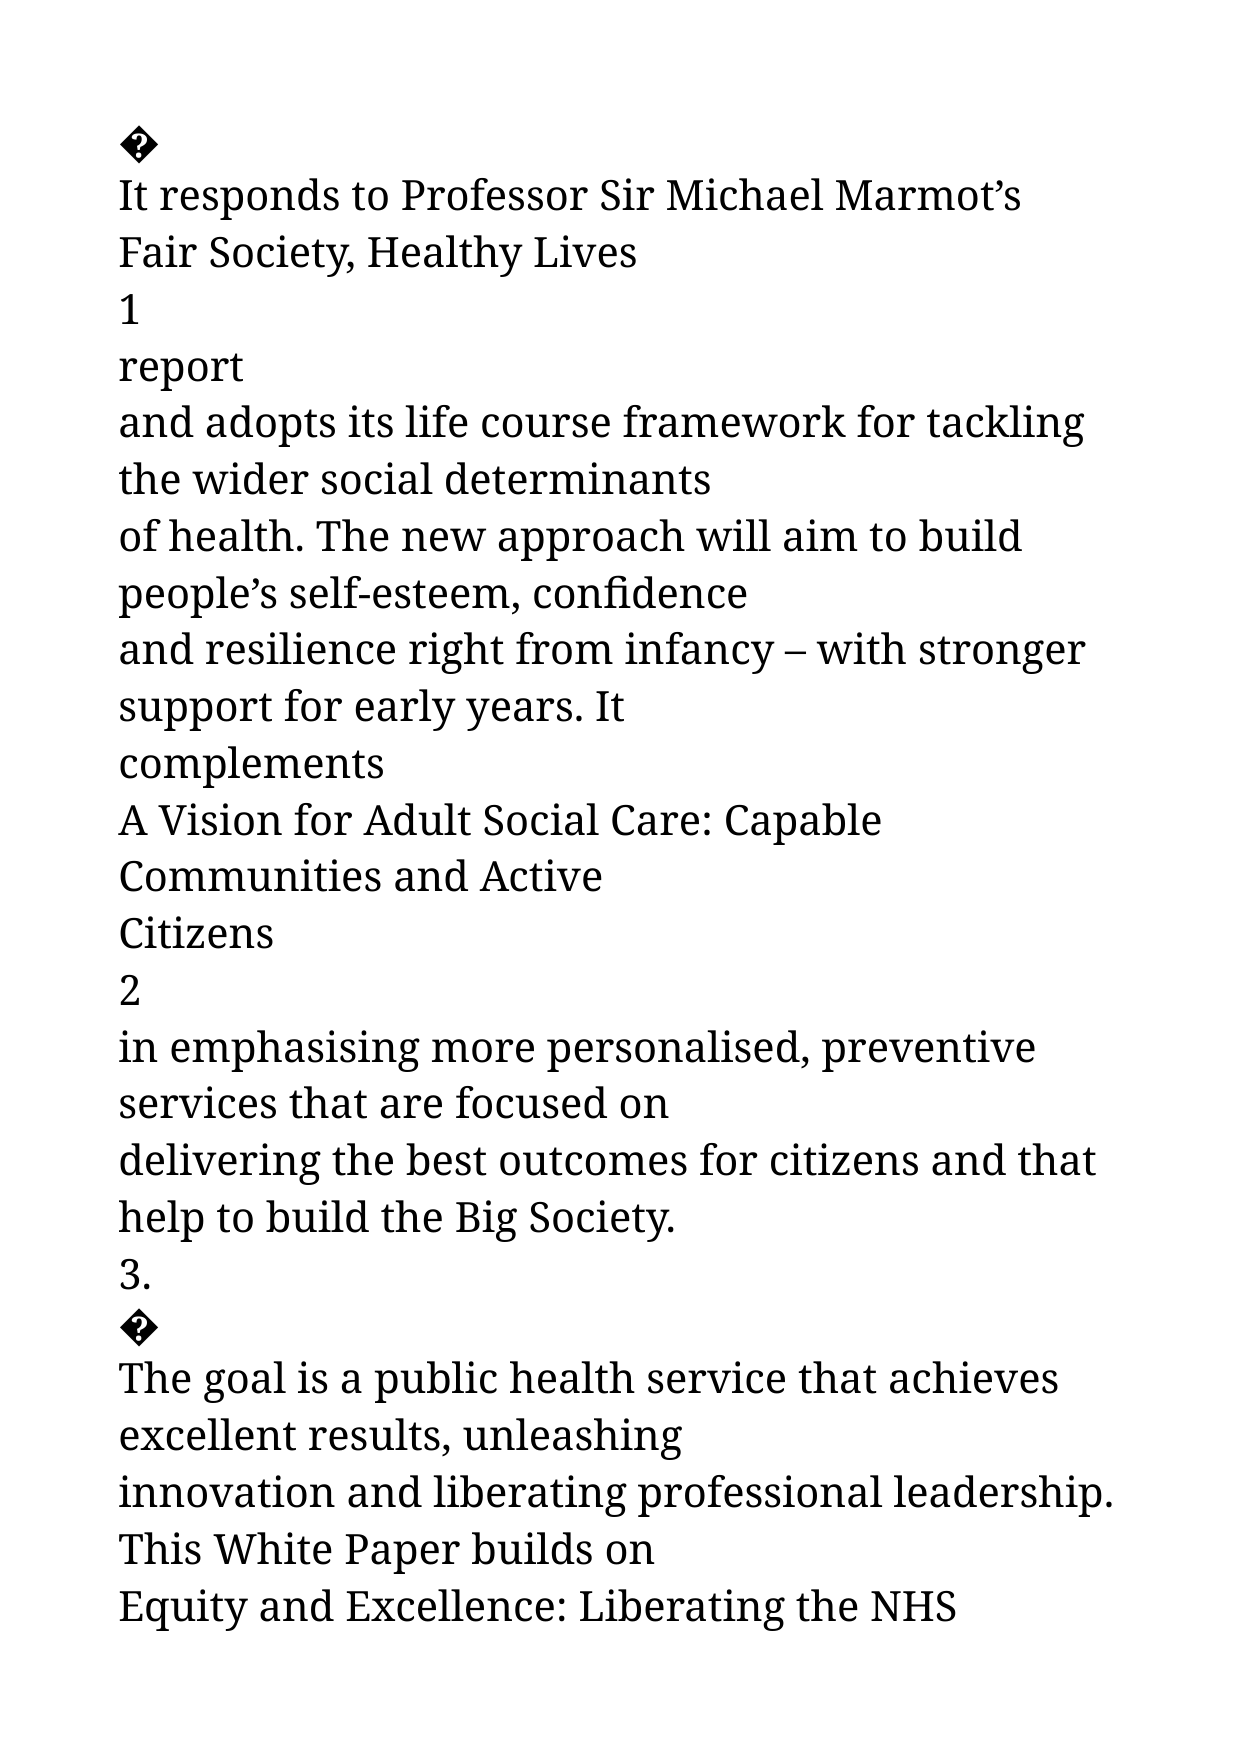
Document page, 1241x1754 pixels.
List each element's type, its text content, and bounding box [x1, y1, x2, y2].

text delivering the best outcomes for citizens and that help to build the Big Society. [118, 1131, 1122, 1245]
text Fair Society, Healthy Lives [118, 223, 1122, 279]
text A Vision for Adult Social Care: Capable Communities and Active [118, 791, 1122, 904]
text � [118, 1301, 1122, 1349]
text innovation and liberating professional leadership. This White Paper builds on [118, 1463, 1122, 1576]
text � [118, 118, 1122, 166]
text 2 [118, 961, 1122, 1018]
text and resilience right from infancy – with stronger support for early years. It [118, 620, 1122, 734]
text complements [118, 734, 1122, 791]
text of health. The new approach will aim to build people’s self-esteem, confidence [118, 507, 1122, 620]
text Equity and Excellence: Liberating the NHS [118, 1576, 1122, 1633]
text 1 [118, 279, 1122, 336]
text and adopts its life course framework for tackling the wider social determinants [118, 393, 1122, 507]
text The goal is a public health service that achieves excellent results, unleashing [118, 1349, 1122, 1463]
text Citizens [118, 904, 1122, 961]
text It responds to Professor Sir Michael Marmot’s [118, 166, 1122, 223]
text report [118, 336, 1122, 393]
text 3. [118, 1245, 1122, 1301]
text in emphasising more personalised, preventive services that are focused on [118, 1018, 1122, 1131]
